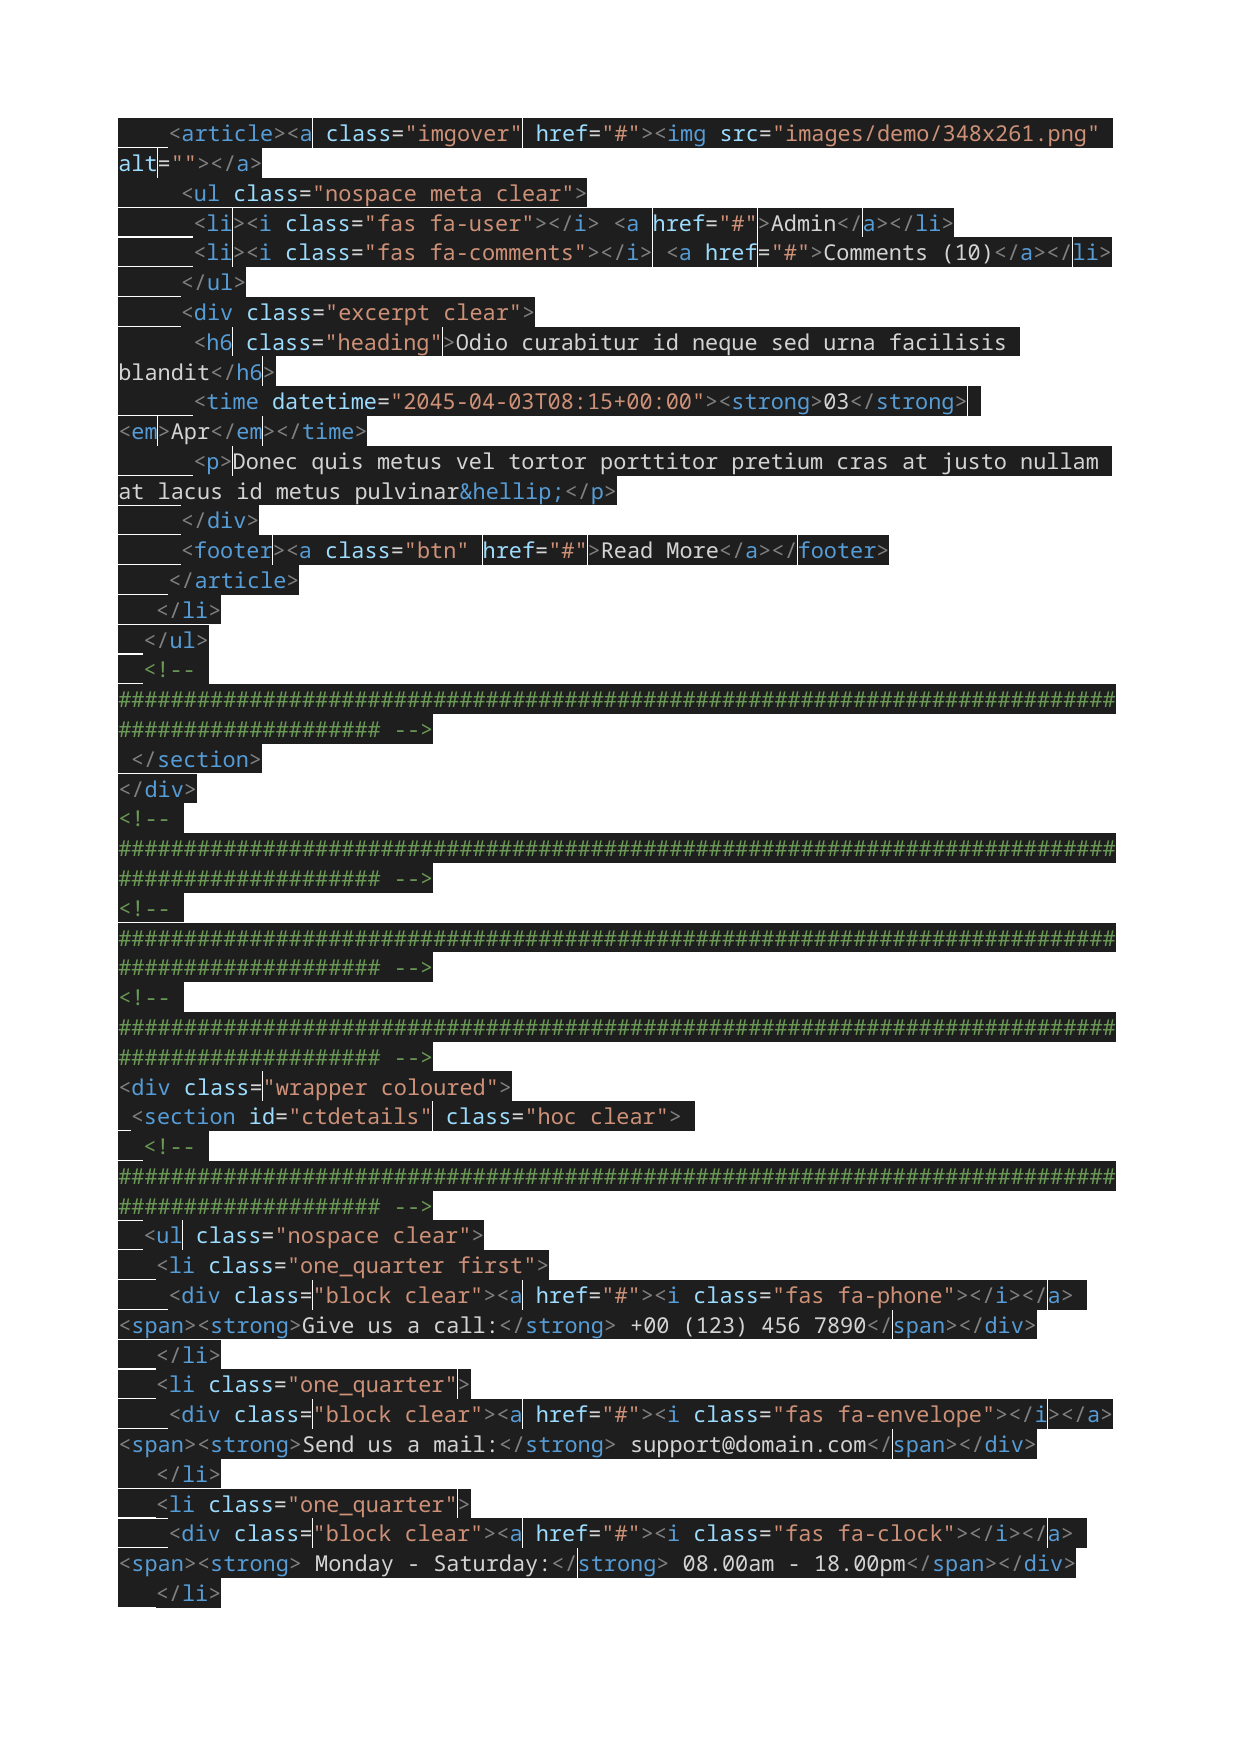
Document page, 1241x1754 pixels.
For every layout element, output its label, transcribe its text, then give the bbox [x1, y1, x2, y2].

text <div class="wrapper coloured"> [118, 1071, 1122, 1101]
text </div> [118, 505, 1122, 535]
text <h6 class="heading">Odio curabitur id neque sed urna facilisis blandit</h6> [118, 327, 1122, 386]
text <ul class="nospace meta clear"> [118, 178, 1122, 207]
text <li class="one_quarter first"> [118, 1250, 1122, 1280]
text <div class="block clear"><a href="#"><i class="fas fa-envelope"></i></a> <span><strong>Send us a mail:</strong> support@domain.com</span></div> [118, 1399, 1122, 1459]
text <div class="block clear"><a href="#"><i class="fas fa-clock"></i></a> <span><strong> Monday - Saturday:</strong> 08.00am - 18.00pm</span></div> [118, 1518, 1122, 1578]
text <!-- ################################################################################################ --> [118, 982, 1122, 1071]
text </article> [118, 565, 1122, 595]
text <li><i class="fas fa-user"></i> <a href="#">Admin</a></li> [118, 207, 1122, 237]
text <!-- ################################################################################################ --> [118, 803, 1122, 893]
text <div class="block clear"><a href="#"><i class="fas fa-phone"></i></a> <span><strong>Give us a call:</strong> +00 (123) 456 7890</span></div> [118, 1280, 1122, 1339]
text </ul> [118, 624, 1122, 654]
text </li> [118, 1339, 1122, 1369]
text <footer><a class="btn" href="#">Read More</a></footer> [118, 535, 1122, 565]
text </ul> [118, 267, 1122, 297]
text <ul class="nospace clear"> [118, 1220, 1122, 1250]
text </li> [118, 1578, 1122, 1608]
text <!-- ################################################################################################ --> [118, 1131, 1122, 1220]
text <div class="excerpt clear"> [118, 297, 1122, 327]
text <!-- ################################################################################################ --> [118, 654, 1122, 744]
text <li><i class="fas fa-comments"></i> <a href="#">Comments (10)</a></li> [118, 237, 1122, 267]
text <li class="one_quarter"> [118, 1488, 1122, 1518]
text <!-- ################################################################################################ --> [118, 893, 1122, 982]
text <time datetime="2045-04-03T08:15+00:00"><strong>03</strong> <em>Apr</em></time> [118, 386, 1122, 446]
text </li> [118, 1459, 1122, 1488]
text <section id="ctdetails" class="hoc clear"> [118, 1101, 1122, 1131]
text </li> [118, 595, 1122, 624]
text </div> [118, 773, 1122, 803]
text <li class="one_quarter"> [118, 1369, 1122, 1399]
text <article><a class="imgover" href="#"><img src="images/demo/348x261.png" alt=""></a> [118, 118, 1122, 178]
text <p>Donec quis metus vel tortor porttitor pretium cras at justo nullam at lacus id metus pulvinar&hellip;</p> [118, 446, 1122, 505]
text </section> [118, 744, 1122, 773]
